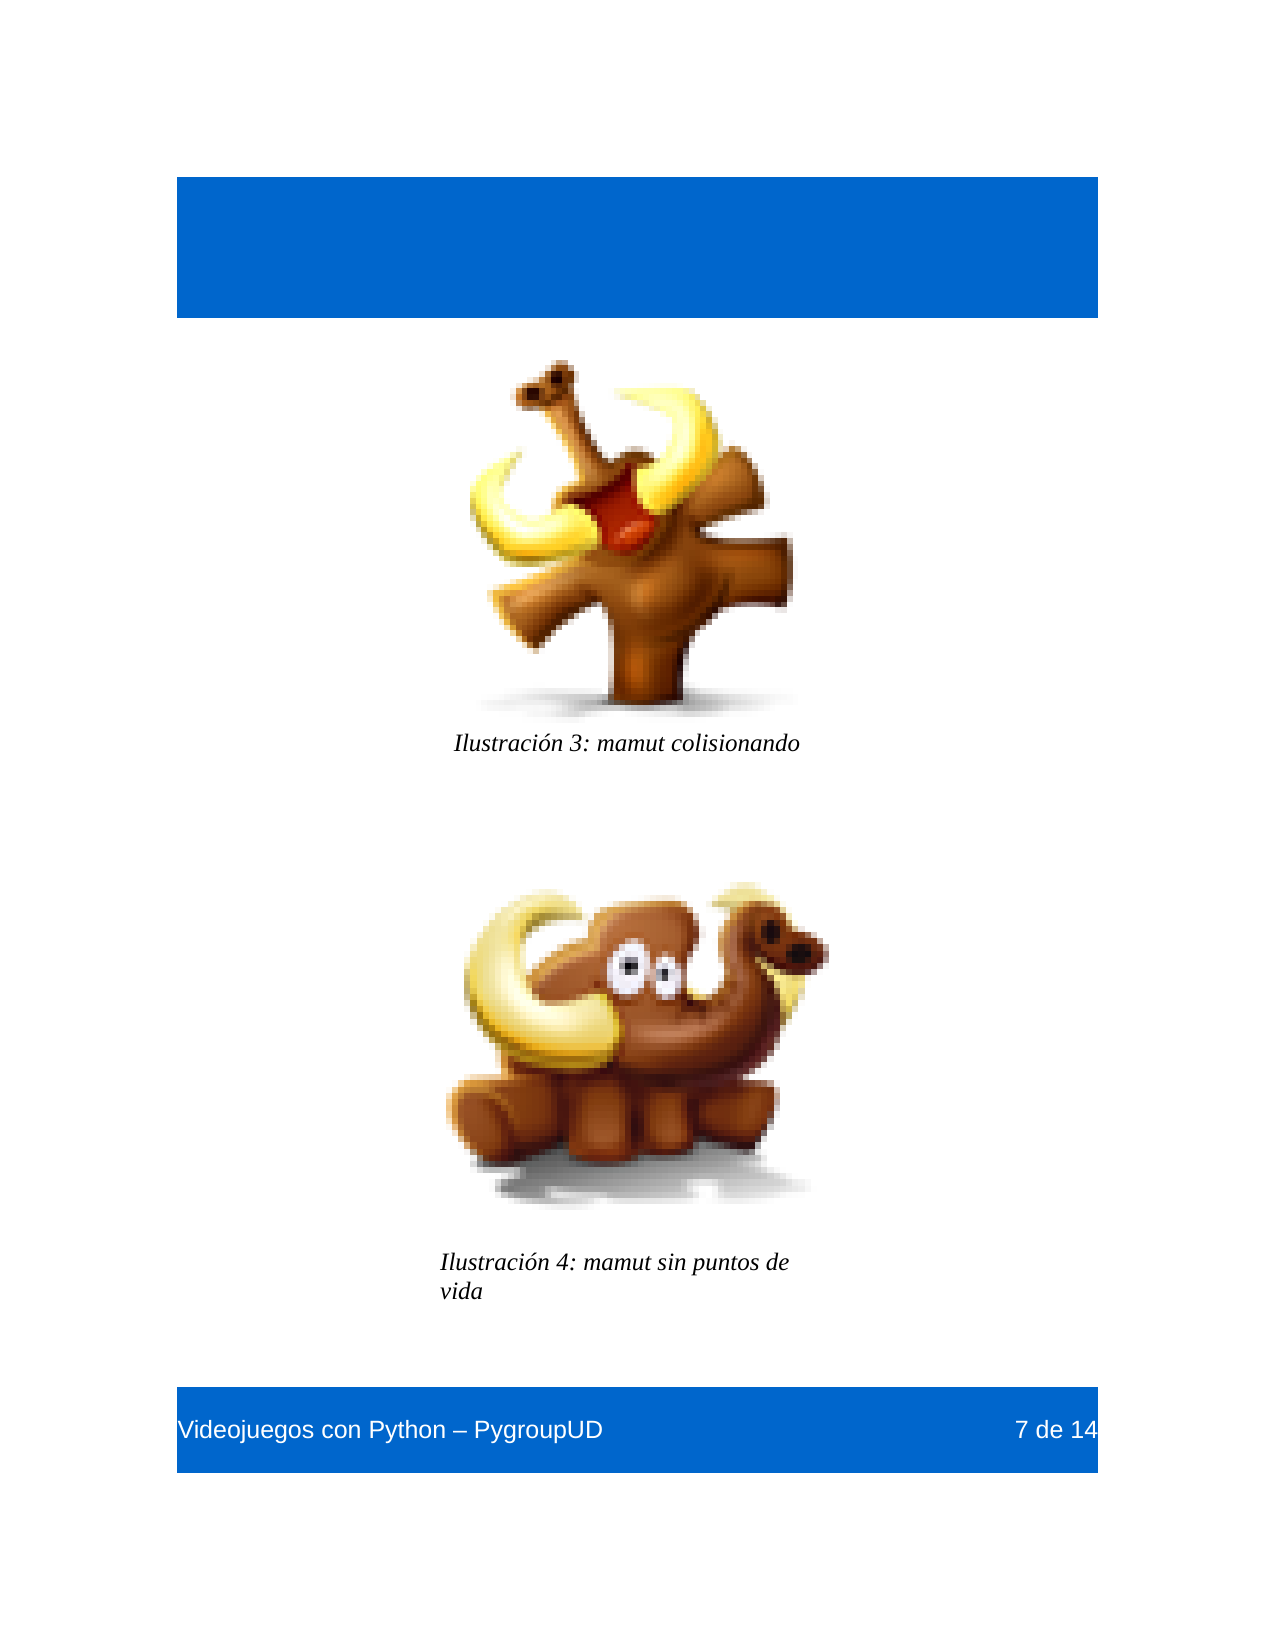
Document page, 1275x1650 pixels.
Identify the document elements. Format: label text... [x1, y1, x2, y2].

text Ilustración 4: mamut sin puntos de vida [440, 1248, 835, 1305]
picture [440, 852, 836, 1248]
picture [453, 360, 822, 729]
text Ilustración 3: mamut colisionando [453, 729, 822, 757]
